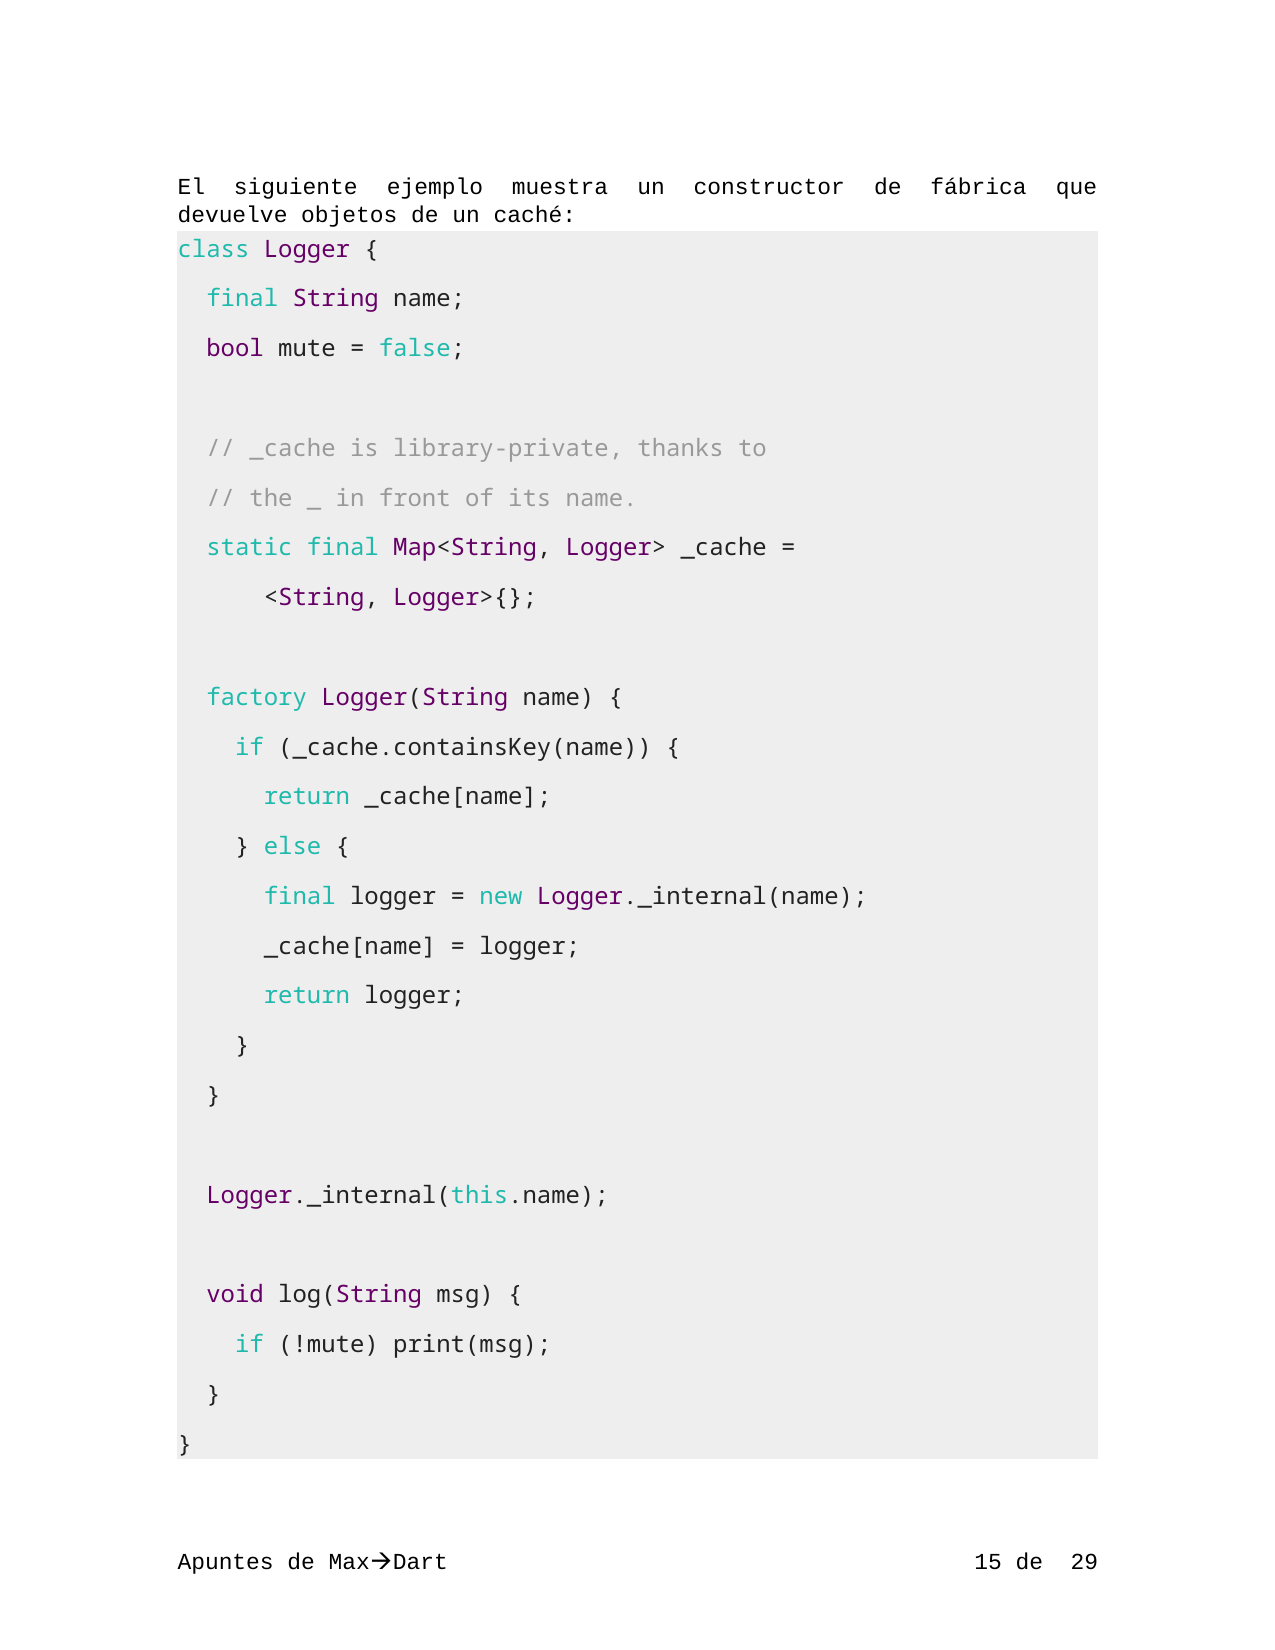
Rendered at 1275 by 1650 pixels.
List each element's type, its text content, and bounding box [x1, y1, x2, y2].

text // _cache is library-private, thanks to [177, 431, 1098, 463]
text } [177, 1377, 1098, 1409]
text } [177, 1426, 1098, 1459]
text if (_cache.containsKey(name)) { [177, 729, 1098, 762]
text return _cache[name]; [177, 779, 1098, 812]
text return logger; [177, 978, 1098, 1011]
text final String name; [177, 281, 1098, 314]
text bool mute = false; [177, 331, 1098, 363]
text El siguiente ejemplo muestra un constructor de fábrica que devuelve objetos de un caché: [177, 176, 1098, 229]
text void log(String msg) { [177, 1277, 1098, 1309]
text if (!mute) print(msg); [177, 1327, 1098, 1359]
text // the _ in front of its name. [177, 480, 1098, 513]
text factory Logger(String name) { [177, 679, 1098, 712]
text static final Map<String, Logger> _cache = [177, 530, 1098, 563]
text } [177, 1028, 1098, 1061]
text } else { [177, 829, 1098, 861]
text } [177, 1078, 1098, 1110]
text final logger = new Logger._internal(name); [177, 879, 1098, 911]
text _cache[name] = logger; [177, 928, 1098, 961]
text class Logger { [177, 231, 1098, 264]
text <String, Logger>{}; [177, 580, 1098, 612]
text Logger._internal(this.name); [177, 1177, 1098, 1210]
